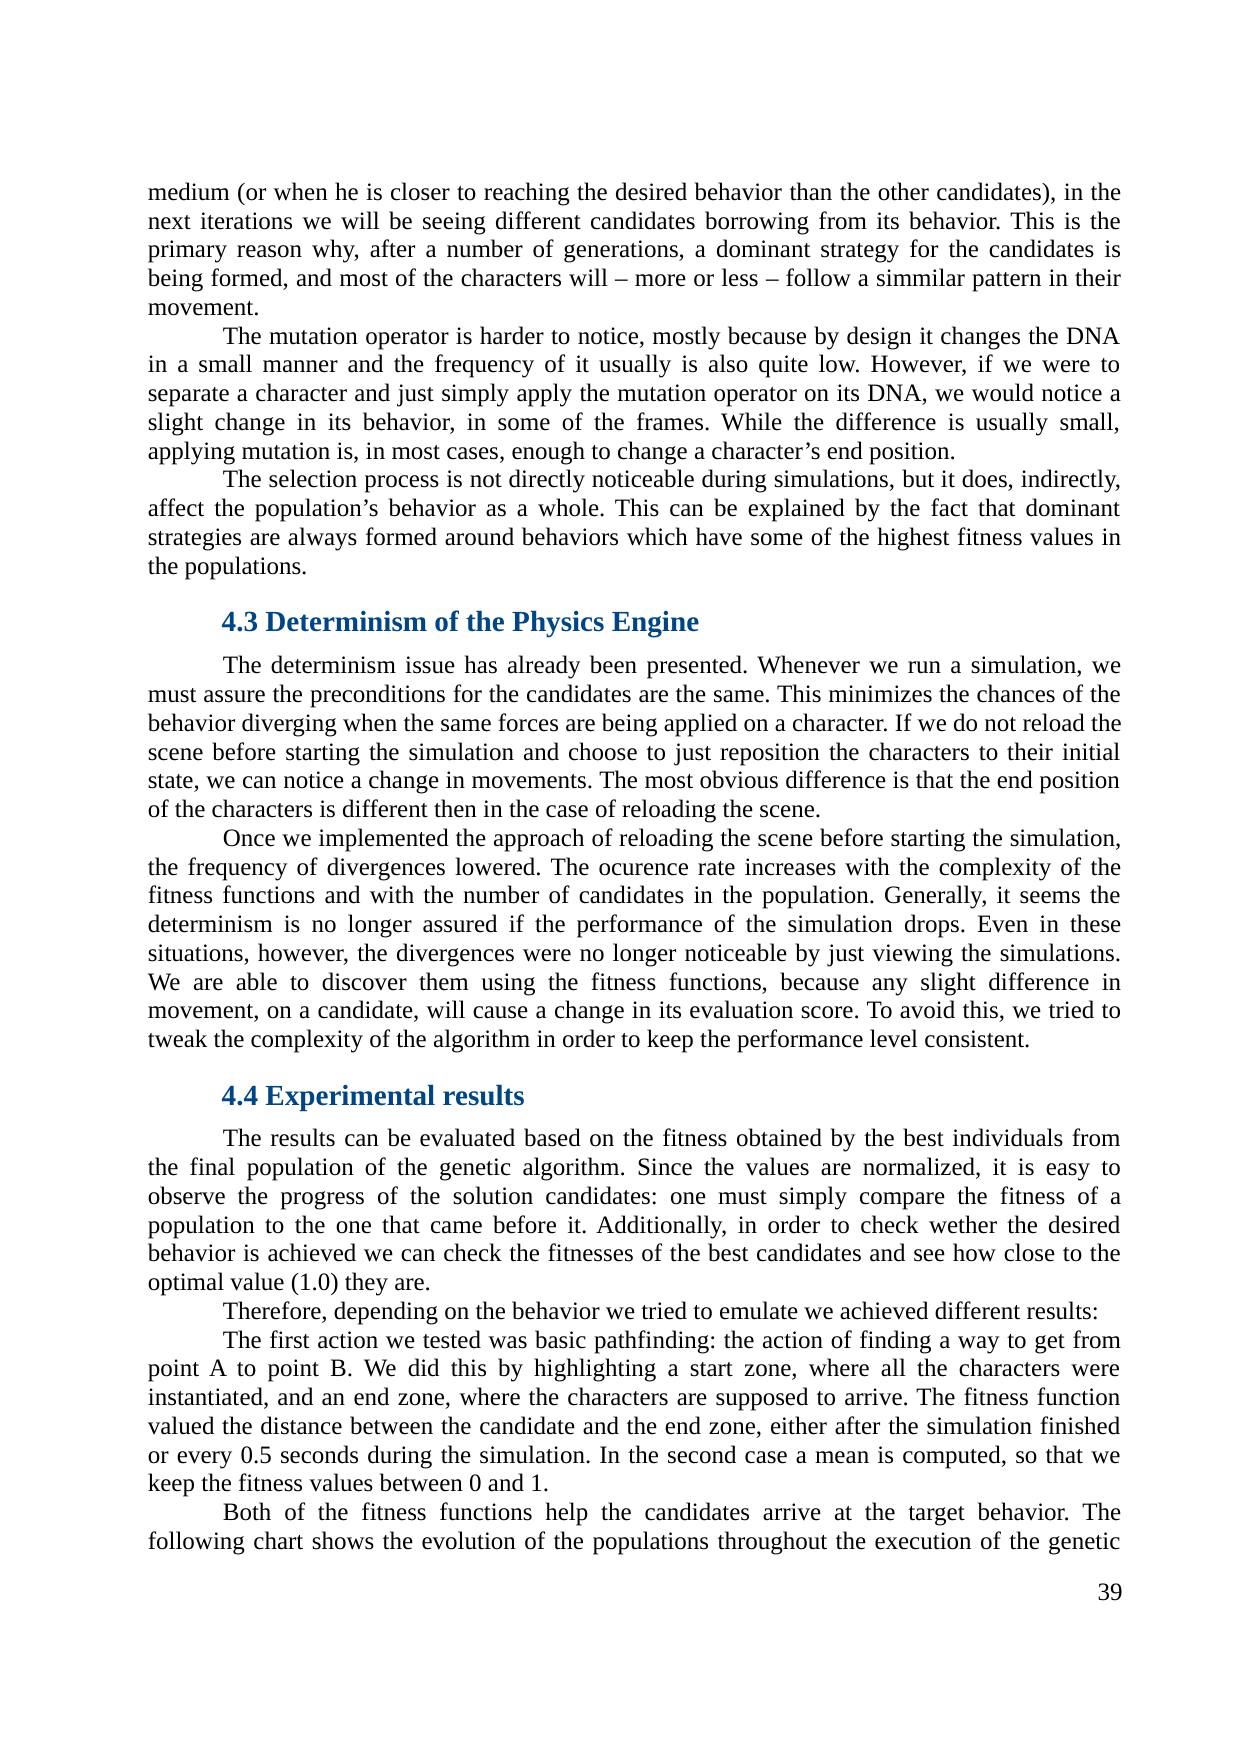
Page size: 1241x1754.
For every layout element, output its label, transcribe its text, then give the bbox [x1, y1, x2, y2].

text The determinism issue has already been presented. Whenever we run a simulation, we must assure the preconditions for the candidates are the same. This minimizes the chances of the behavior diverging when the same forces are being applied on a character. If we do not reload the scene before starting the simulation and choose to just reposition the characters to their initial state, we can notice a change in movements. The most obvious difference is that the end position of the characters is different then in the case of reloading the scene. [148, 650, 1122, 823]
text Therefore, depending on the behavior we tried to emulate we achieved different results: [148, 1296, 1122, 1325]
subtitle 4.4 Experimental results [221, 1078, 1122, 1111]
text The mutation operator is harder to notice, mostly because by design it changes the DNA in a small manner and the frequency of it usually is also quite low. However, if we were to separate a character and just simply apply the mutation operator on its DNA, we would notice a slight change in its behavior, in some of the frames. While the difference is usually small, applying mutation is, in most cases, enough to change a character’s end position. [148, 321, 1122, 464]
text The selection process is not directly noticeable during simulations, but it does, indirectly, affect the population’s behavior as a whole. This can be explained by the fact that dominant strategies are always formed around behaviors which have some of the highest fitness values in the populations. [148, 464, 1122, 579]
text The results can be evaluated based on the fitness obtained by the best individuals from the final population of the genetic algorithm. Since the values are normalized, it is easy to observe the progress of the solution candidates: one must simply compare the fitness of a population to the one that came before it. Additionally, in order to check wether the desired behavior is achieved we can check the fitnesses of the best candidates and see how close to the optimal value (1.0) they are. [148, 1123, 1122, 1296]
subtitle 4.3 Determinism of the Physics Engine [221, 604, 1122, 638]
text Once we implemented the approach of reloading the scene before starting the simulation, the frequency of divergences lowered. The ocurence rate increases with the complexity of the fitness functions and with the number of candidates in the population. Generally, it seems the determinism is no longer assured if the performance of the simulation drops. Even in these situations, however, the divergences were no longer noticeable by just viewing the simulations. We are able to discover them using the fitness functions, because any slight difference in movement, on a candidate, will cause a change in its evaluation score. To avoid this, we tried to tweak the complexity of the algorithm in order to keep the performance level consistent. [148, 823, 1122, 1053]
text medium (or when he is closer to reaching the desired behavior than the other candidates), in the next iterations we will be seeing different candidates borrowing from its behavior. This is the primary reason why, after a number of generations, a dominant strategy for the candidates is being formed, and most of the characters will – more or less – follow a simmilar pattern in their movement. [148, 177, 1122, 321]
text The first action we tested was basic pathfinding: the action of finding a way to get from point A to point B. We did this by highlighting a start zone, where all the characters were instantiated, and an end zone, where the characters are supposed to arrive. The fitness function valued the distance between the candidate and the end zone, either after the simulation finished or every 0.5 seconds during the simulation. In the second case a mean is computed, so that we keep the fitness values between 0 and 1. [148, 1325, 1122, 1497]
text Both of the fitness functions help the candidates arrive at the target behavior. The following chart shows the evolution of the populations throughout the execution of the genetic [148, 1497, 1122, 1555]
